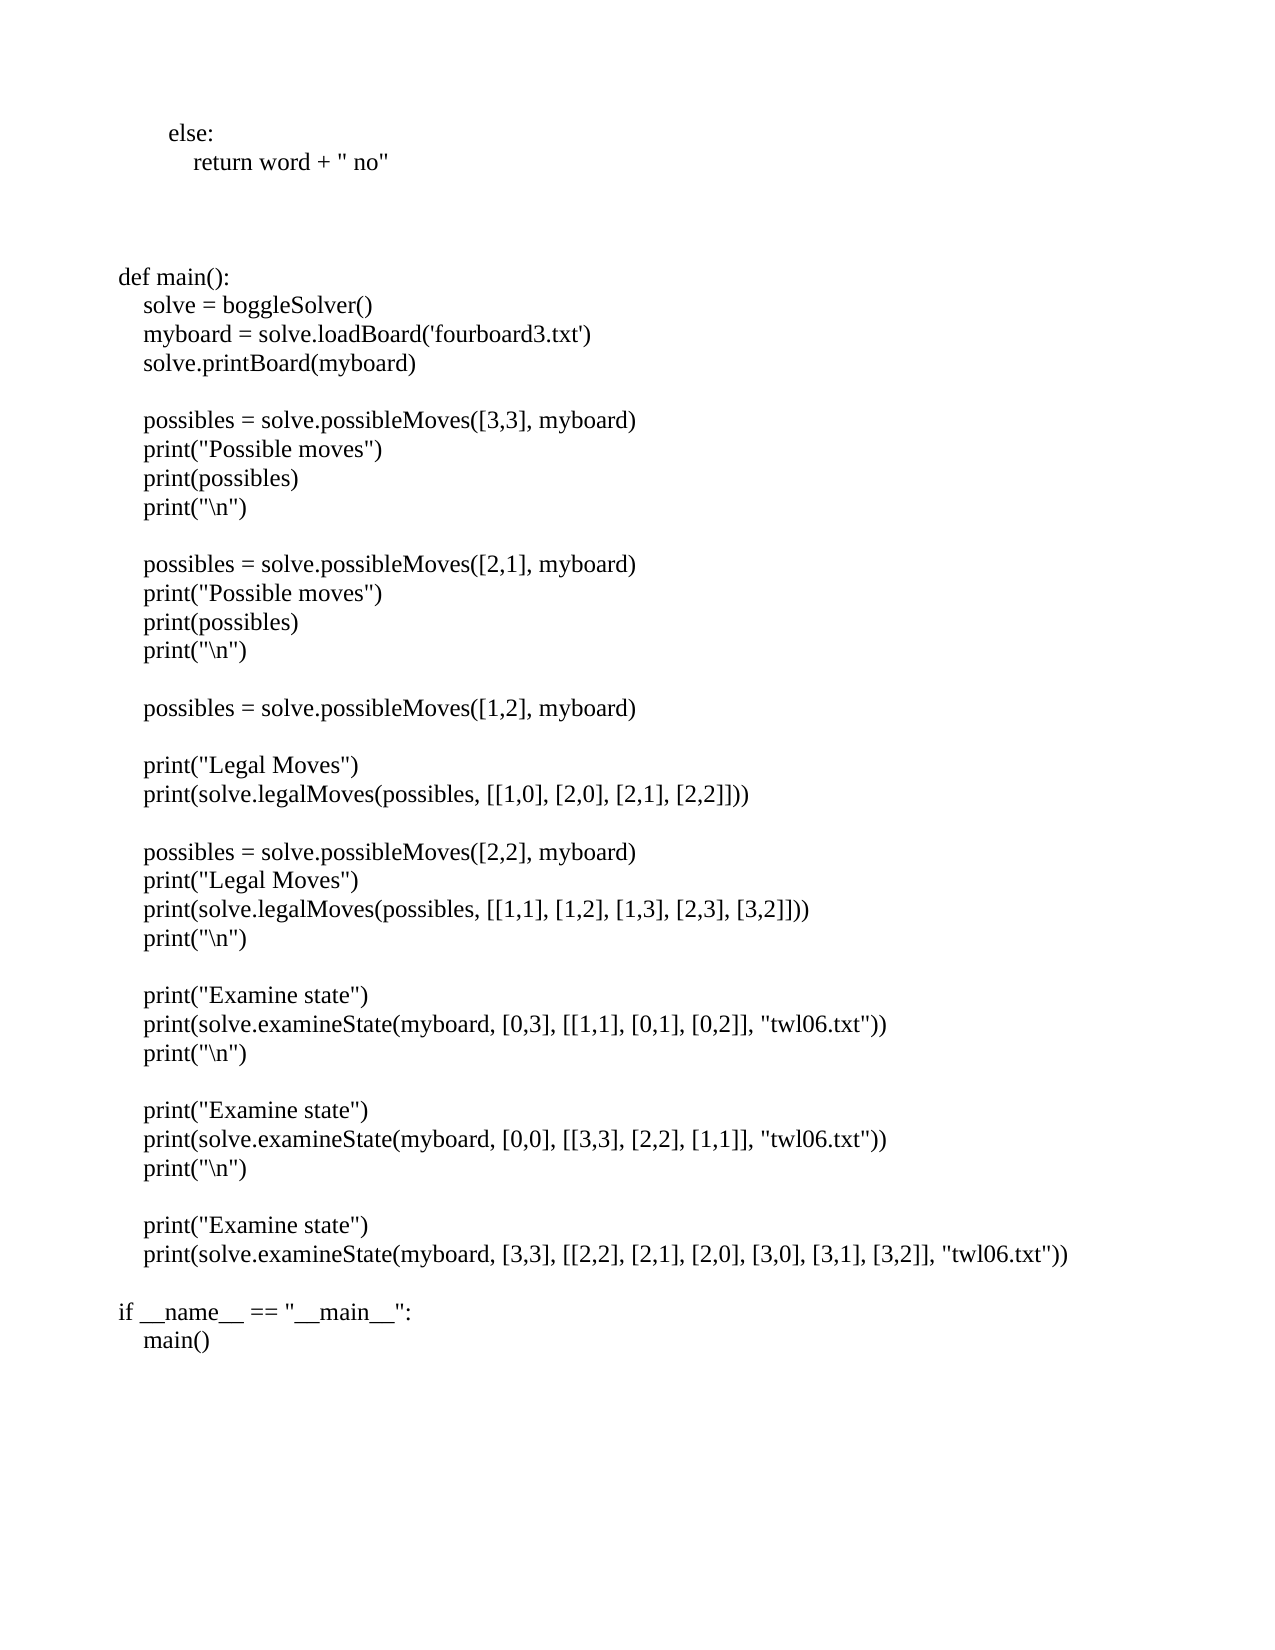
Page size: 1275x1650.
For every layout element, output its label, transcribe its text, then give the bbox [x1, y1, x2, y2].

text print(solve.examineState(myboard, [0,0], [[3,3], [2,2], [1,1]], "twl06.txt")) [118, 1124, 1157, 1153]
text print("\n") [118, 1153, 1157, 1182]
text print("Legal Moves") [118, 866, 1157, 894]
text print(solve.legalMoves(possibles, [[1,1], [1,2], [1,3], [2,3], [3,2]])) [118, 894, 1157, 923]
text print("\n") [118, 923, 1157, 952]
text print(possibles) [118, 463, 1157, 492]
text print("\n") [118, 1038, 1157, 1067]
text def main(): [118, 262, 1157, 291]
text possibles = solve.possibleMoves([1,2], myboard) [118, 693, 1157, 722]
text print(possibles) [118, 607, 1157, 636]
text print(solve.examineState(myboard, [3,3], [[2,2], [2,1], [2,0], [3,0], [3,1], [3,2]], "twl06.txt")) [118, 1239, 1157, 1268]
text return word + " no" [118, 147, 1157, 176]
text print("Examine state") [118, 1096, 1157, 1124]
text possibles = solve.possibleMoves([3,3], myboard) [118, 406, 1157, 434]
text solve = boggleSolver() [118, 291, 1157, 319]
text print("Possible moves") [118, 578, 1157, 607]
text possibles = solve.possibleMoves([2,1], myboard) [118, 549, 1157, 578]
text print("Possible moves") [118, 434, 1157, 463]
text print("Examine state") [118, 1211, 1157, 1239]
text else: [118, 118, 1157, 147]
text print(solve.legalMoves(possibles, [[1,0], [2,0], [2,1], [2,2]])) [118, 779, 1157, 808]
text print(solve.examineState(myboard, [0,3], [[1,1], [0,1], [0,2]], "twl06.txt")) [118, 1009, 1157, 1038]
text if __name__ == "__main__": [118, 1297, 1157, 1326]
text print("Legal Moves") [118, 751, 1157, 779]
text myboard = solve.loadBoard('fourboard3.txt') [118, 319, 1157, 348]
text possibles = solve.possibleMoves([2,2], myboard) [118, 837, 1157, 866]
text print("\n") [118, 636, 1157, 664]
text print("\n") [118, 492, 1157, 521]
text solve.printBoard(myboard) [118, 348, 1157, 377]
text main() [118, 1326, 1157, 1354]
text print("Examine state") [118, 981, 1157, 1009]
